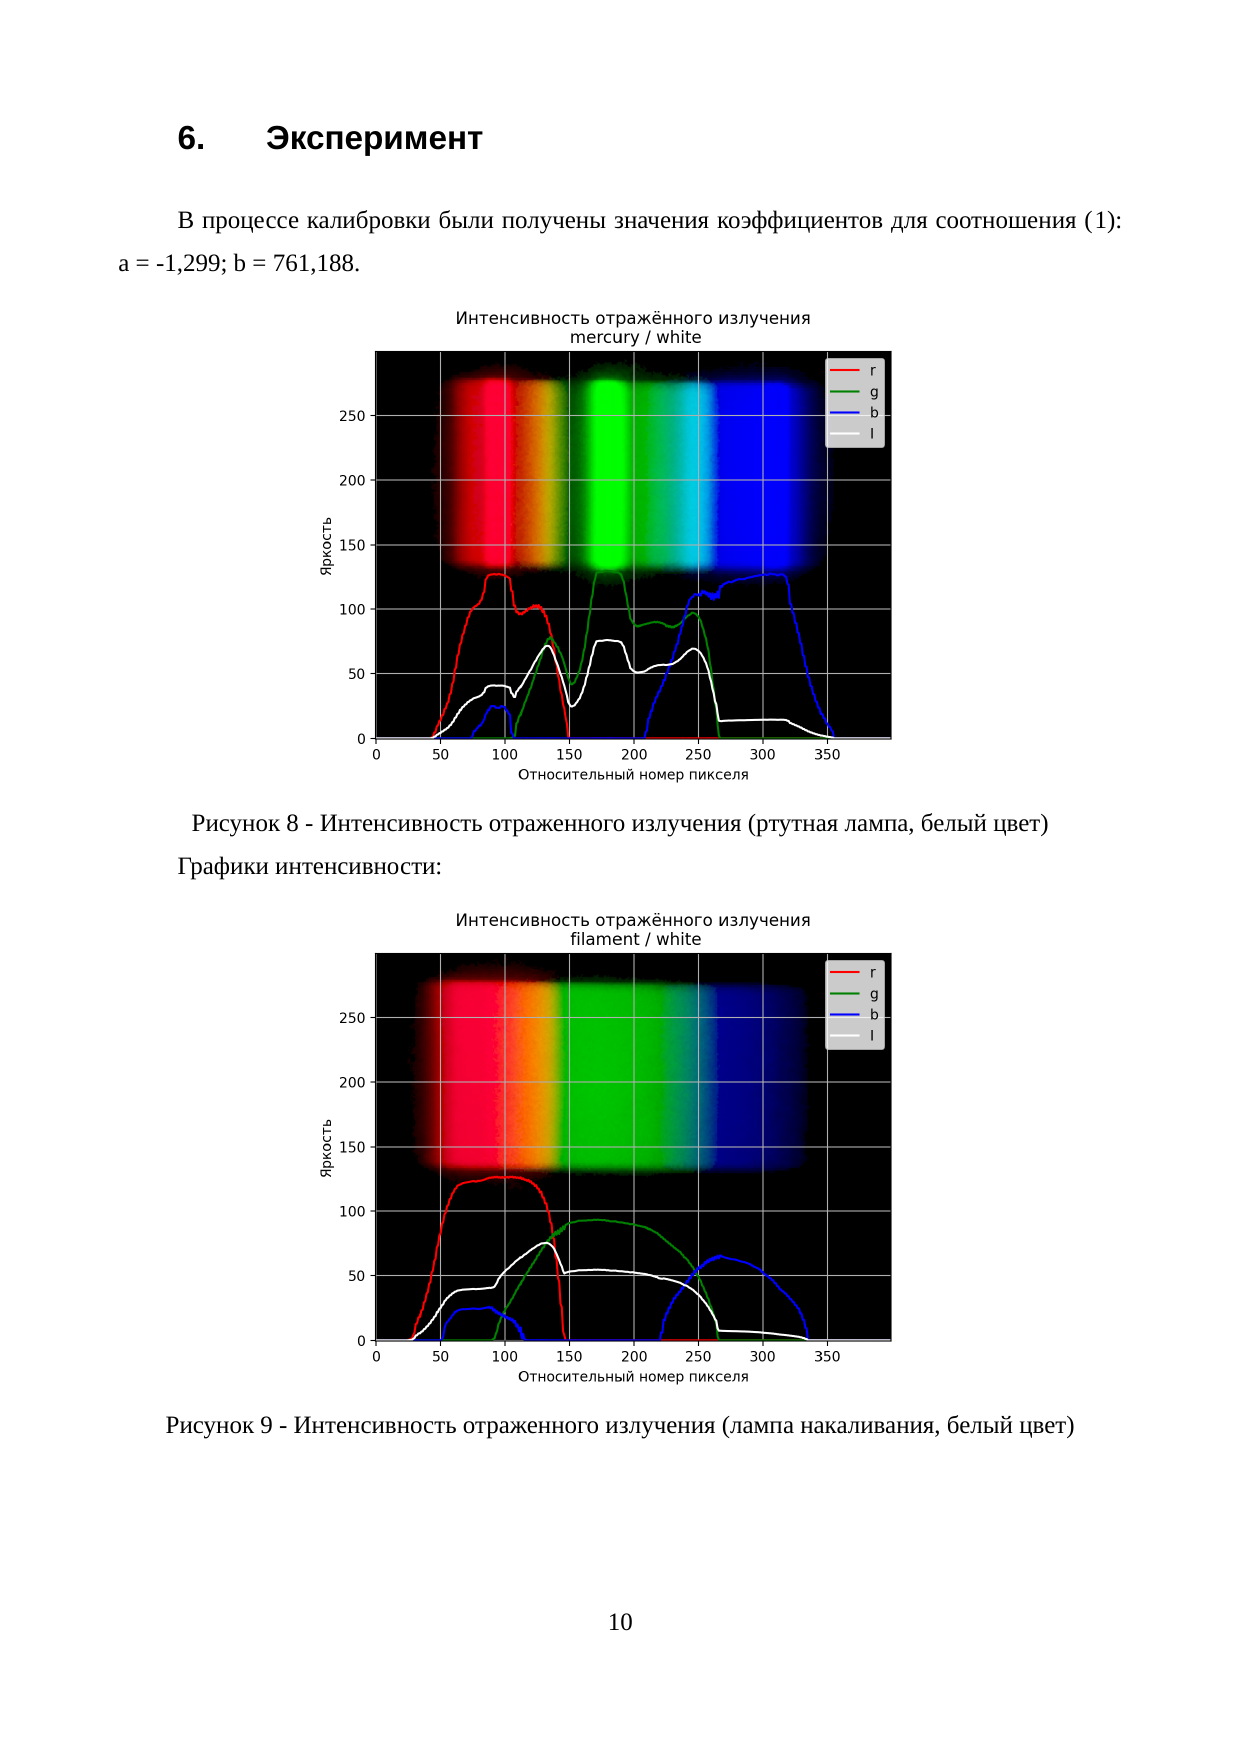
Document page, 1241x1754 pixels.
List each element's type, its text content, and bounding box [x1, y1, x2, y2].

text В процессе калибровки были получены значения коэффициентов для соотношения (1): a = -1,299; b = 761,188. [118, 205, 1122, 277]
picture [118, 291, 1123, 794]
text Рисунок 8 - Интенсивность отраженного излучения (ртутная лампа, белый цвет) [118, 808, 1122, 837]
subtitle Эксперимент [118, 118, 1122, 157]
picture [118, 894, 1123, 1396]
text Графики интенсивности: [118, 851, 1122, 880]
text Рисунок 9 - Интенсивность отраженного излучения (лампа накаливания, белый цвет) [118, 1410, 1122, 1439]
